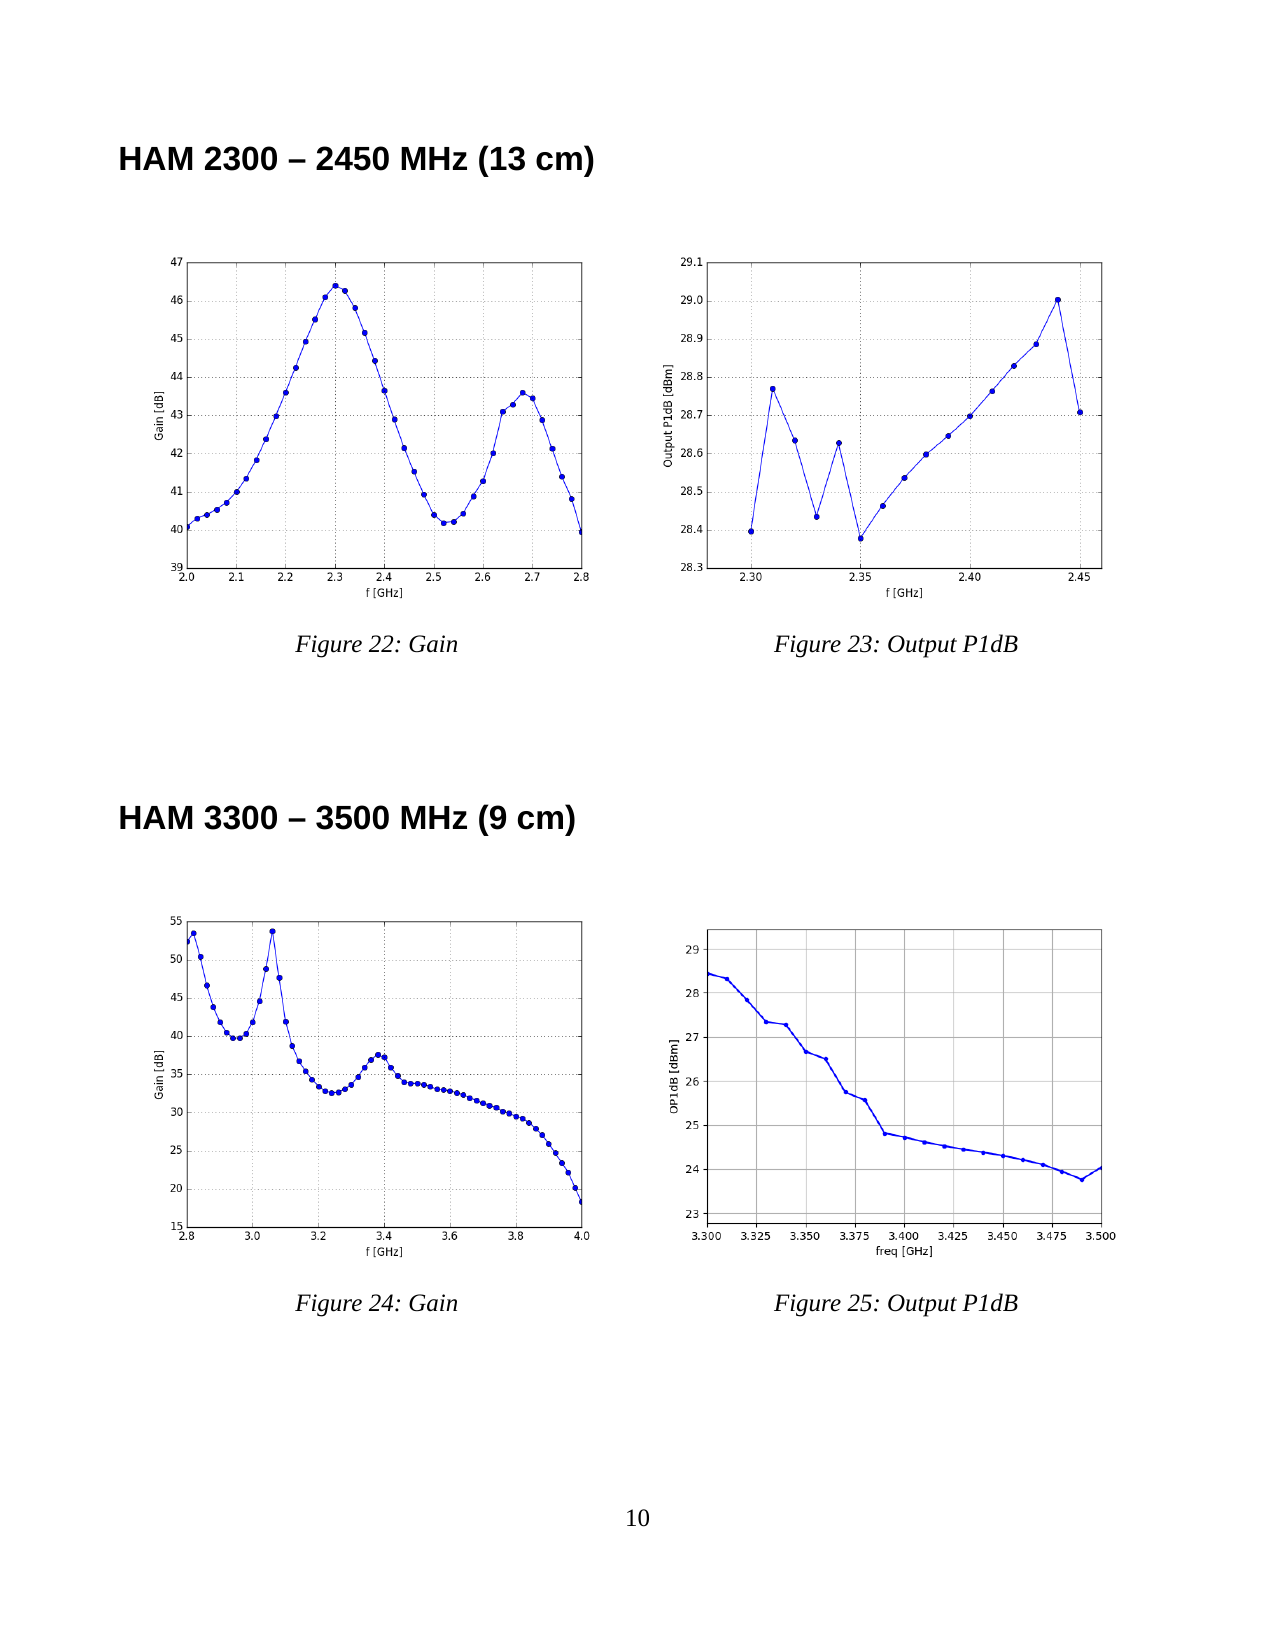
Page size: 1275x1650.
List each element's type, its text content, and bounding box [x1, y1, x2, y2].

table_cell Figure 23: Output P1dB [638, 611, 1157, 676]
table_header [638, 878, 1157, 1270]
subtitle HAM 3300 – 3500 MHz (9 cm) [118, 798, 1157, 837]
table_header [118, 878, 637, 1270]
table_cell Figure 25: Output P1dB [638, 1270, 1157, 1336]
table_header [638, 219, 1157, 611]
picture [123, 883, 632, 1265]
table_cell Figure 24: Gain [118, 1270, 637, 1336]
picture [123, 224, 632, 606]
table_cell Figure 22: Gain [118, 611, 637, 676]
picture [643, 883, 1152, 1265]
table_header [118, 219, 637, 611]
subtitle HAM 2300 – 2450 MHz (13 cm) [118, 139, 1157, 178]
picture [643, 224, 1152, 606]
